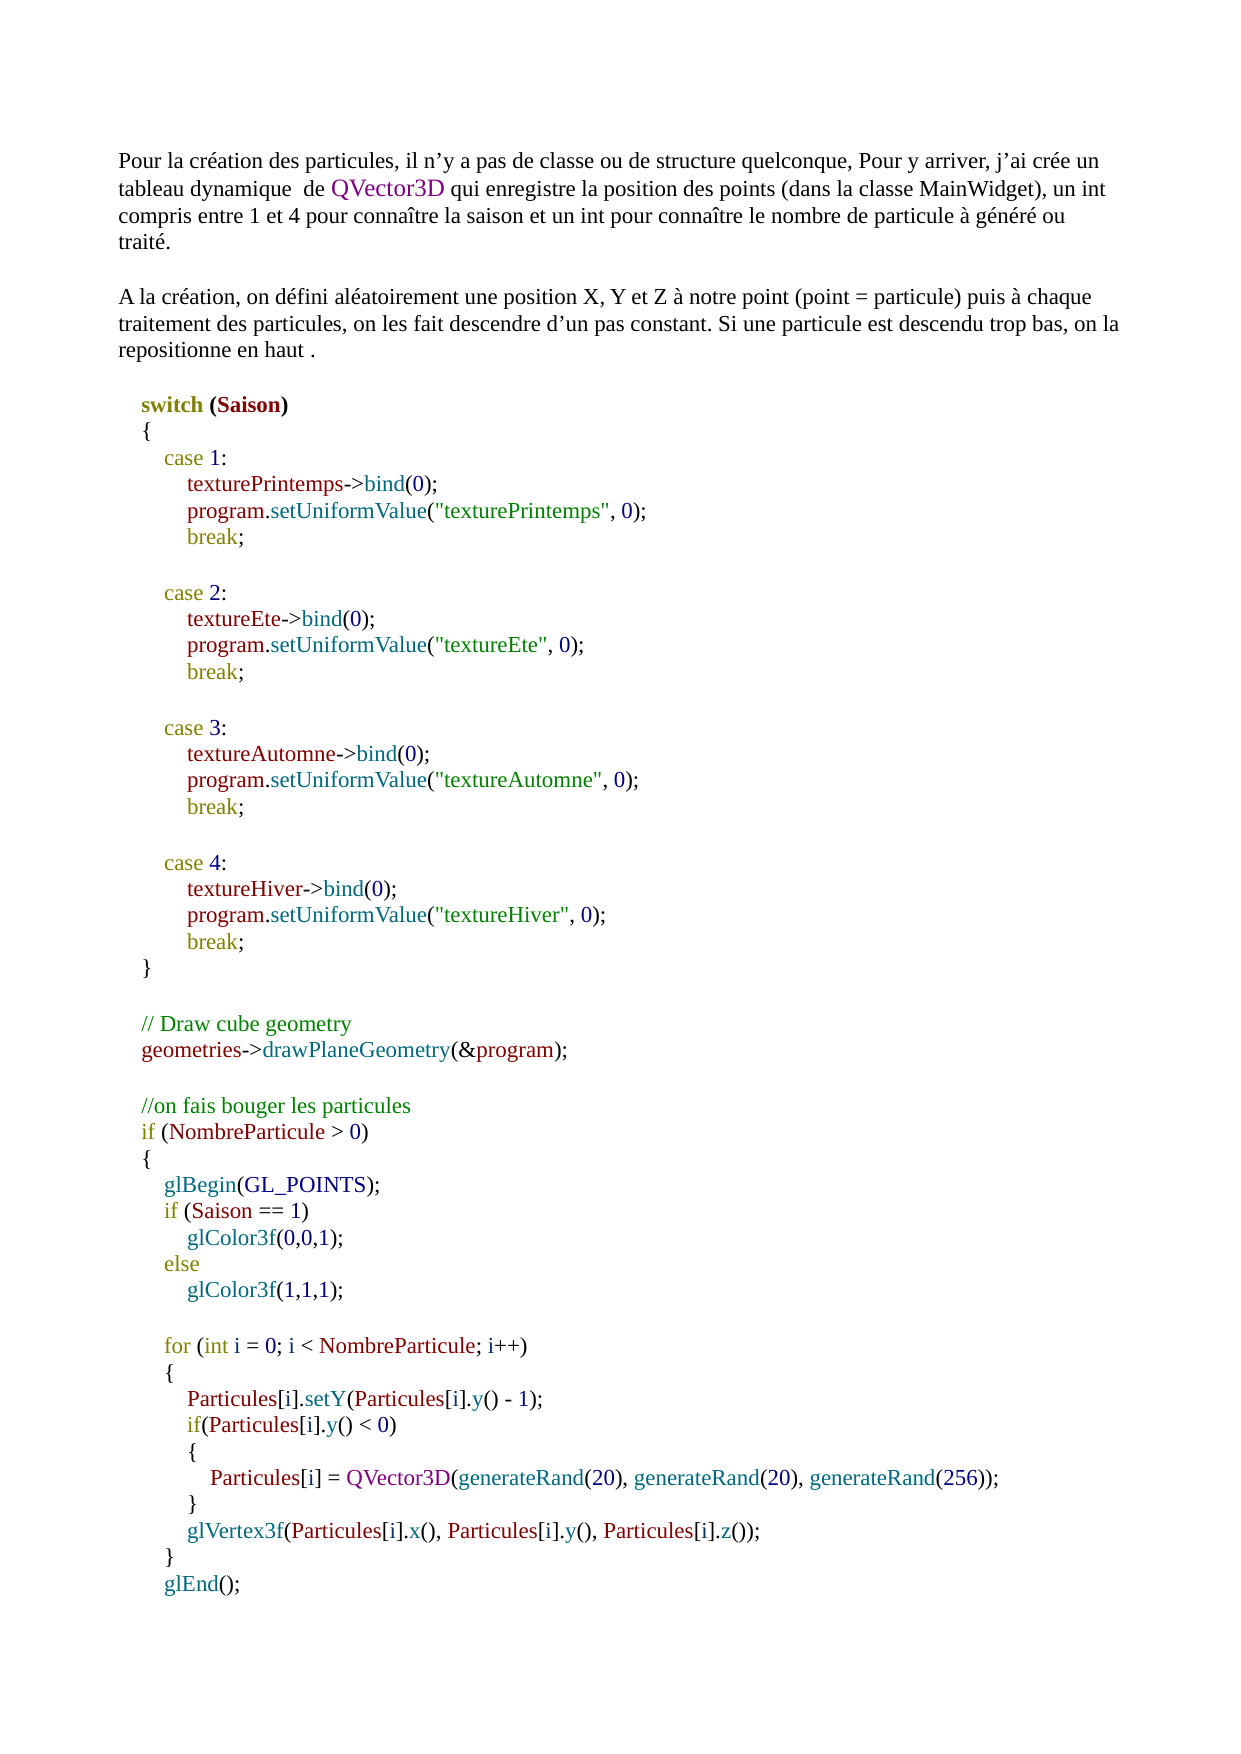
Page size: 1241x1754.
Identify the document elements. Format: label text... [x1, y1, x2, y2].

text Particules[i].setY(Particules[i].y() - 1); [118, 1385, 1122, 1411]
text textureHiver->bind(0); [118, 875, 1122, 901]
text textureAutomne->bind(0); [118, 740, 1122, 766]
text if(Particules[i].y() < 0) [118, 1411, 1122, 1438]
text else [118, 1250, 1122, 1277]
text glColor3f(1,1,1); [118, 1277, 1122, 1303]
text break; [118, 658, 1122, 684]
text break; [118, 793, 1122, 819]
text if (NombreParticule > 0) [118, 1118, 1122, 1145]
text case 1: [118, 444, 1122, 470]
text { [118, 1438, 1122, 1464]
text { [118, 1359, 1122, 1385]
text break; [118, 928, 1122, 954]
text { [118, 418, 1122, 444]
text A la création, on défini aléatoirement une position X, Y et Z à notre point (point = particule) puis à chaque traitement des particules, on les fait descendre d’un pas constant. Si une particule est descendu trop bas, on la repositionne en haut . [118, 283, 1122, 362]
text glVertex3f(Particules[i].x(), Particules[i].y(), Particules[i].z()); [118, 1517, 1122, 1543]
text //on fais bouger les particules [118, 1092, 1122, 1118]
text program.setUniformValue("textureAutomne", 0); [118, 766, 1122, 793]
text switch (Saison) [118, 391, 1122, 418]
text break; [118, 523, 1122, 549]
text case 2: [118, 579, 1122, 605]
text // Draw cube geometry [118, 1010, 1122, 1036]
text case 3: [118, 714, 1122, 740]
text textureEte->bind(0); [118, 605, 1122, 632]
text program.setUniformValue("texturePrintemps", 0); [118, 497, 1122, 523]
text glColor3f(0,0,1); [118, 1224, 1122, 1250]
text if (Saison == 1) [118, 1197, 1122, 1224]
text Particules[i] = QVector3D(generateRand(20), generateRand(20), generateRand(256)); [118, 1464, 1122, 1491]
text Pour la création des particules, il n’y a pas de classe ou de structure quelconque, Pour y arriver, j’ai crée un tableau dynamique de QVector3D qui enregistre la position des points (dans la classe MainWidget), un int compris entre 1 et 4 pour connaître la saison et un int pour connaître le nombre de particule à généré ou traité. [118, 147, 1122, 255]
text { [118, 1145, 1122, 1171]
text } [118, 954, 1122, 980]
text program.setUniformValue("textureEte", 0); [118, 632, 1122, 658]
text for (int i = 0; i < NombreParticule; i++) [118, 1332, 1122, 1359]
text program.setUniformValue("textureHiver", 0); [118, 901, 1122, 928]
text case 4: [118, 849, 1122, 875]
text glBegin(GL_POINTS); [118, 1171, 1122, 1197]
text texturePrintemps->bind(0); [118, 470, 1122, 497]
text glEnd(); [118, 1569, 1122, 1596]
text } [118, 1543, 1122, 1569]
text geometries->drawPlaneGeometry(&program); [118, 1036, 1122, 1063]
text } [118, 1491, 1122, 1517]
